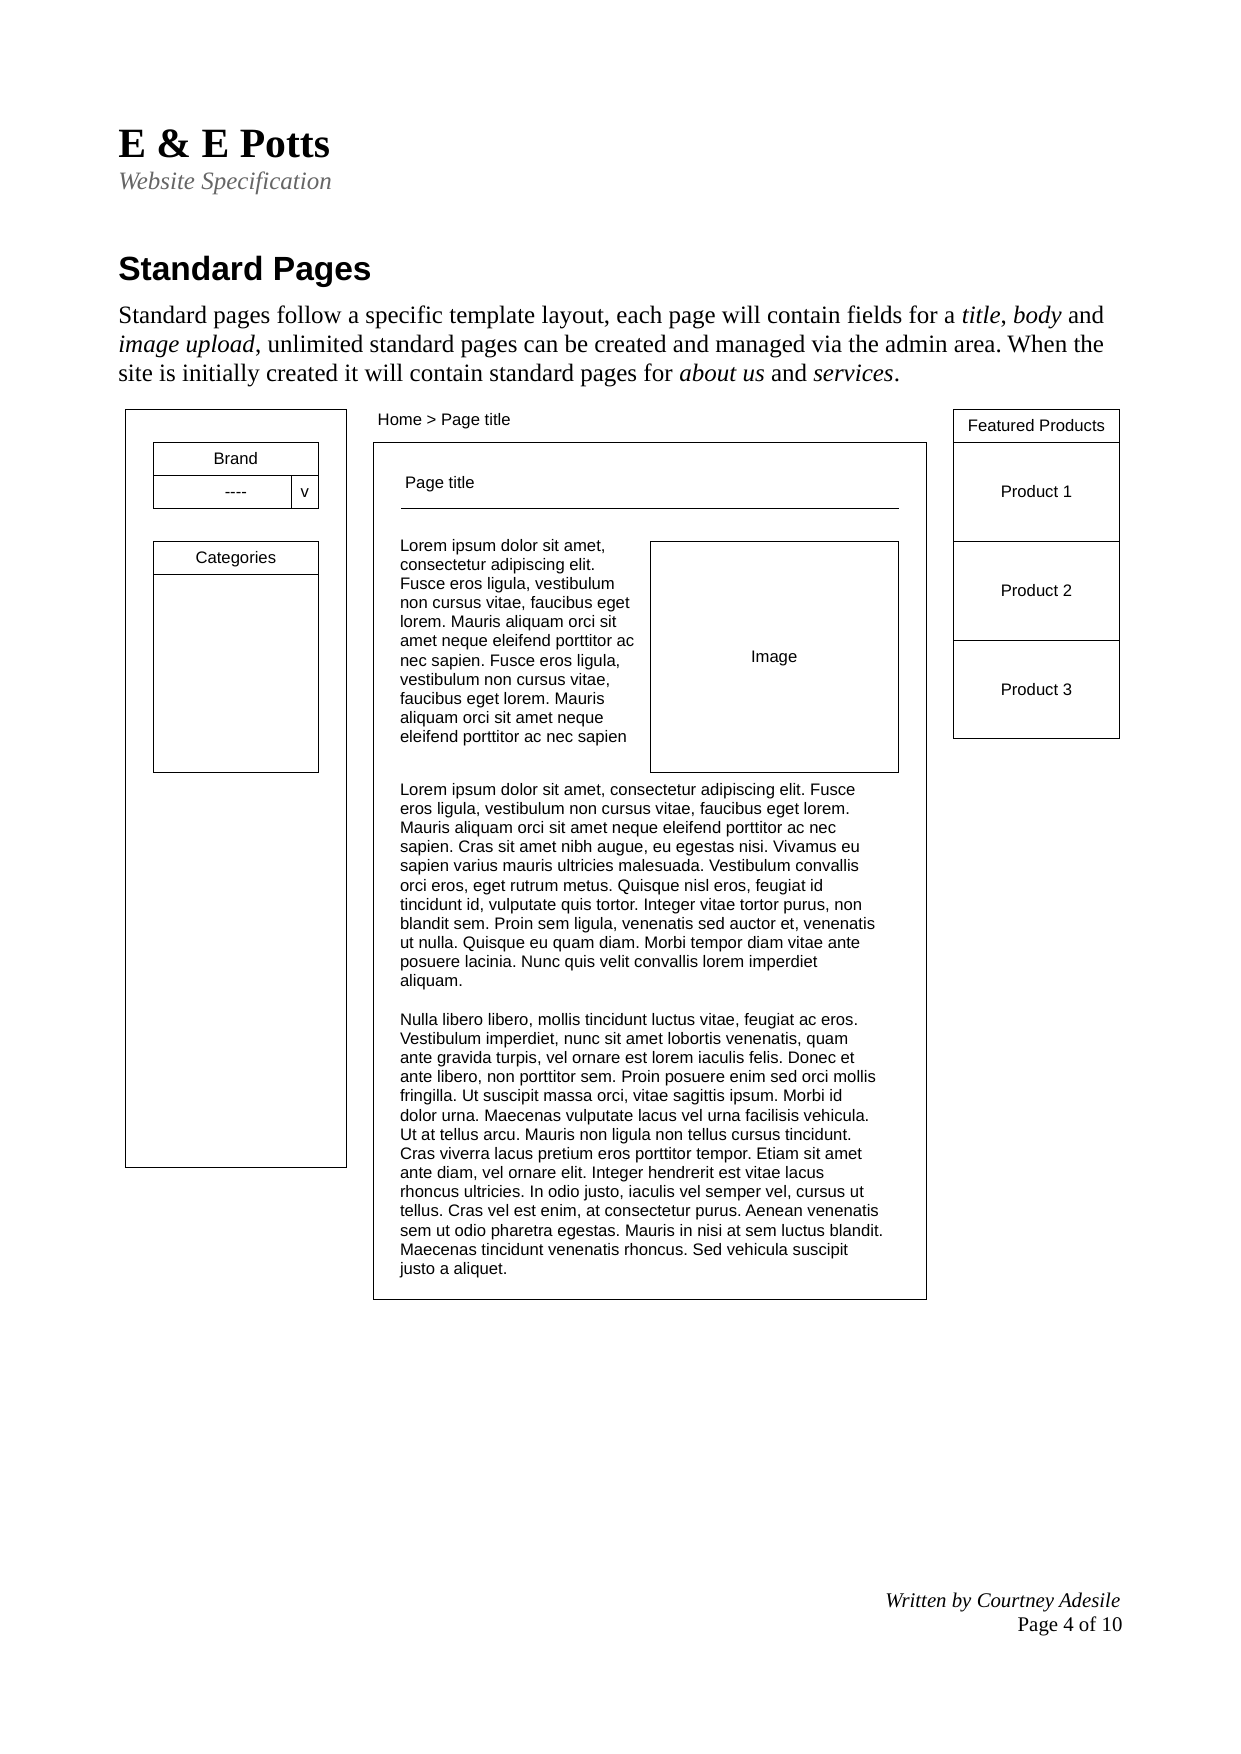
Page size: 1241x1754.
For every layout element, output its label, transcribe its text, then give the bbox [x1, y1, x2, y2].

subtitle Standard Pages [118, 249, 1122, 288]
text Standard pages follow a specific template layout, each page will contain fields for a title, body and image upload, unlimited standard pages can be created and managed via the admin area. When the site is initially created it will contain standard pages for about us and services. [118, 300, 1122, 387]
